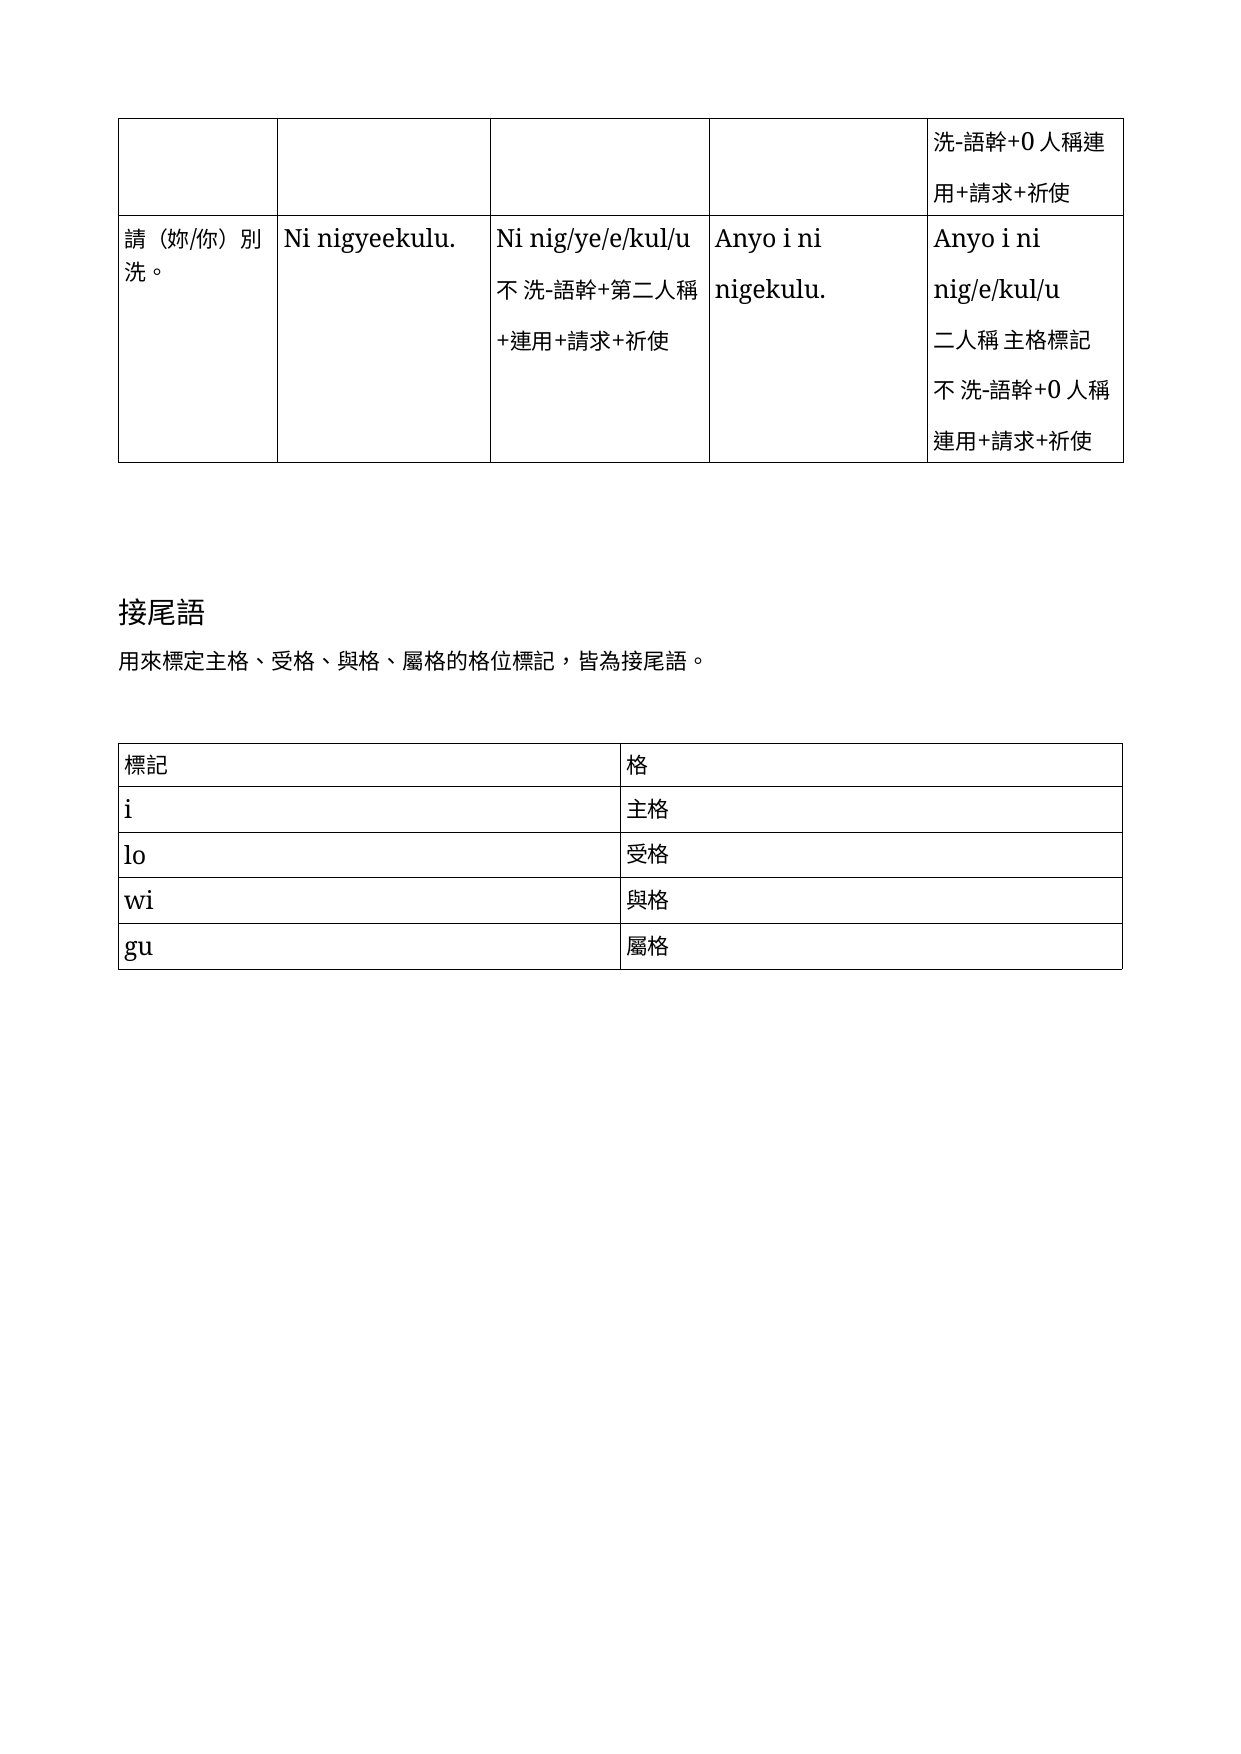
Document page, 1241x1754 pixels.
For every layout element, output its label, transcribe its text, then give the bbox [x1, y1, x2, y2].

table_cell Ni nigyeekulu. [278, 216, 490, 462]
table_cell gu [119, 924, 620, 968]
table_cell 主格 [621, 787, 1122, 832]
table_cell 洗-語幹+0人稱連用+請求+祈使 [928, 119, 1123, 215]
subtitle 接尾語 [118, 589, 1122, 632]
table_cell 與格 [621, 878, 1122, 923]
table_cell i [119, 787, 620, 832]
table_cell 受格 [621, 833, 1122, 877]
table_cell Anyo i ni nigekulu. [710, 216, 927, 462]
table_cell [710, 119, 927, 215]
table_cell [491, 119, 709, 215]
table_cell lo [119, 833, 620, 877]
table_header 標記 [119, 744, 620, 786]
text 用來標定主格、受格、與格、屬格的格位標記，皆為接尾語。 [118, 644, 1122, 676]
table_cell [278, 119, 490, 215]
table_cell wi [119, 878, 620, 923]
table_cell 屬格 [621, 924, 1122, 968]
table_cell 請（妳/你）別洗。 [119, 216, 277, 462]
table_cell Ni nig/ye/e/kul/u 不 洗-語幹+第二人稱+連用+請求+祈使 [491, 216, 709, 462]
table_cell [119, 119, 277, 215]
table_cell Anyo i ni nig/e/kul/u 二人稱 主格標記 不 洗-語幹+0人稱連用+請求+祈使 [928, 216, 1123, 462]
table_header 格 [621, 744, 1122, 786]
